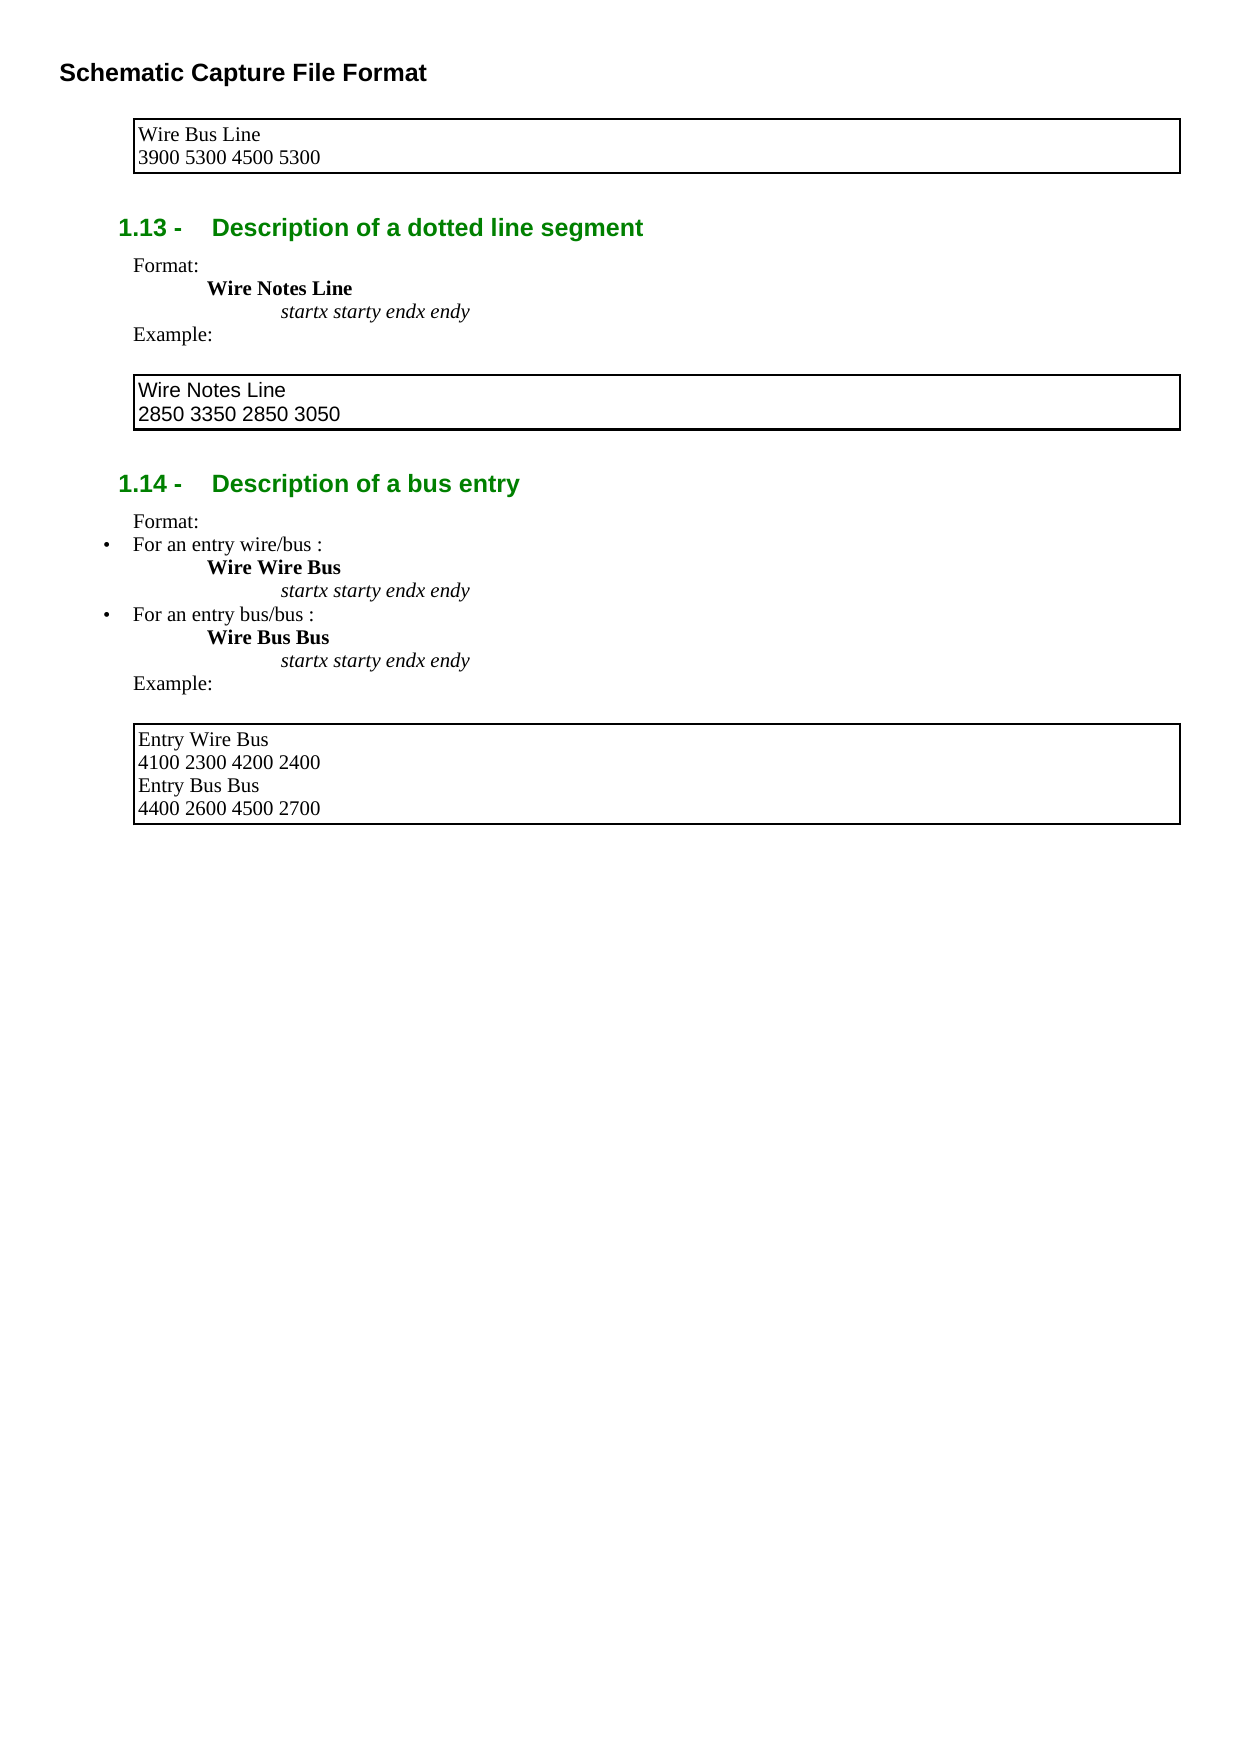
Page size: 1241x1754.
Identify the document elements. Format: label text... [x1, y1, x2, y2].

text Example: [133, 323, 1181, 346]
text startx starty endx endy [281, 300, 1181, 323]
text Wire Notes Line [207, 277, 1181, 300]
list For an entry bus/bus : [103, 602, 1181, 626]
text Example: [133, 672, 1181, 695]
text Wire Bus Bus [207, 626, 1181, 649]
list For an entry wire/bus : [103, 533, 1181, 556]
text Entry Wire Bus [135, 725, 1179, 746]
text Wire Wire Bus [207, 556, 1181, 579]
text Wire Notes Line [135, 376, 1179, 397]
text 4400 2600 4500 2700 [135, 792, 1179, 823]
text startx starty endx endy [281, 649, 1181, 672]
subtitle Description of a bus entry [118, 470, 1181, 498]
text 3900 5300 4500 5300 [135, 141, 1179, 172]
subtitle Description of a dotted line segment [118, 214, 1181, 242]
text Format: [133, 254, 1181, 277]
text Format: [133, 510, 1181, 533]
text 4100 2300 4200 2400 [135, 746, 1179, 769]
text Wire Bus Line [135, 120, 1179, 141]
text Entry Bus Bus [135, 769, 1179, 792]
text startx starty endx endy [281, 579, 1181, 602]
text 2850 3350 2850 3050 [135, 397, 1179, 428]
